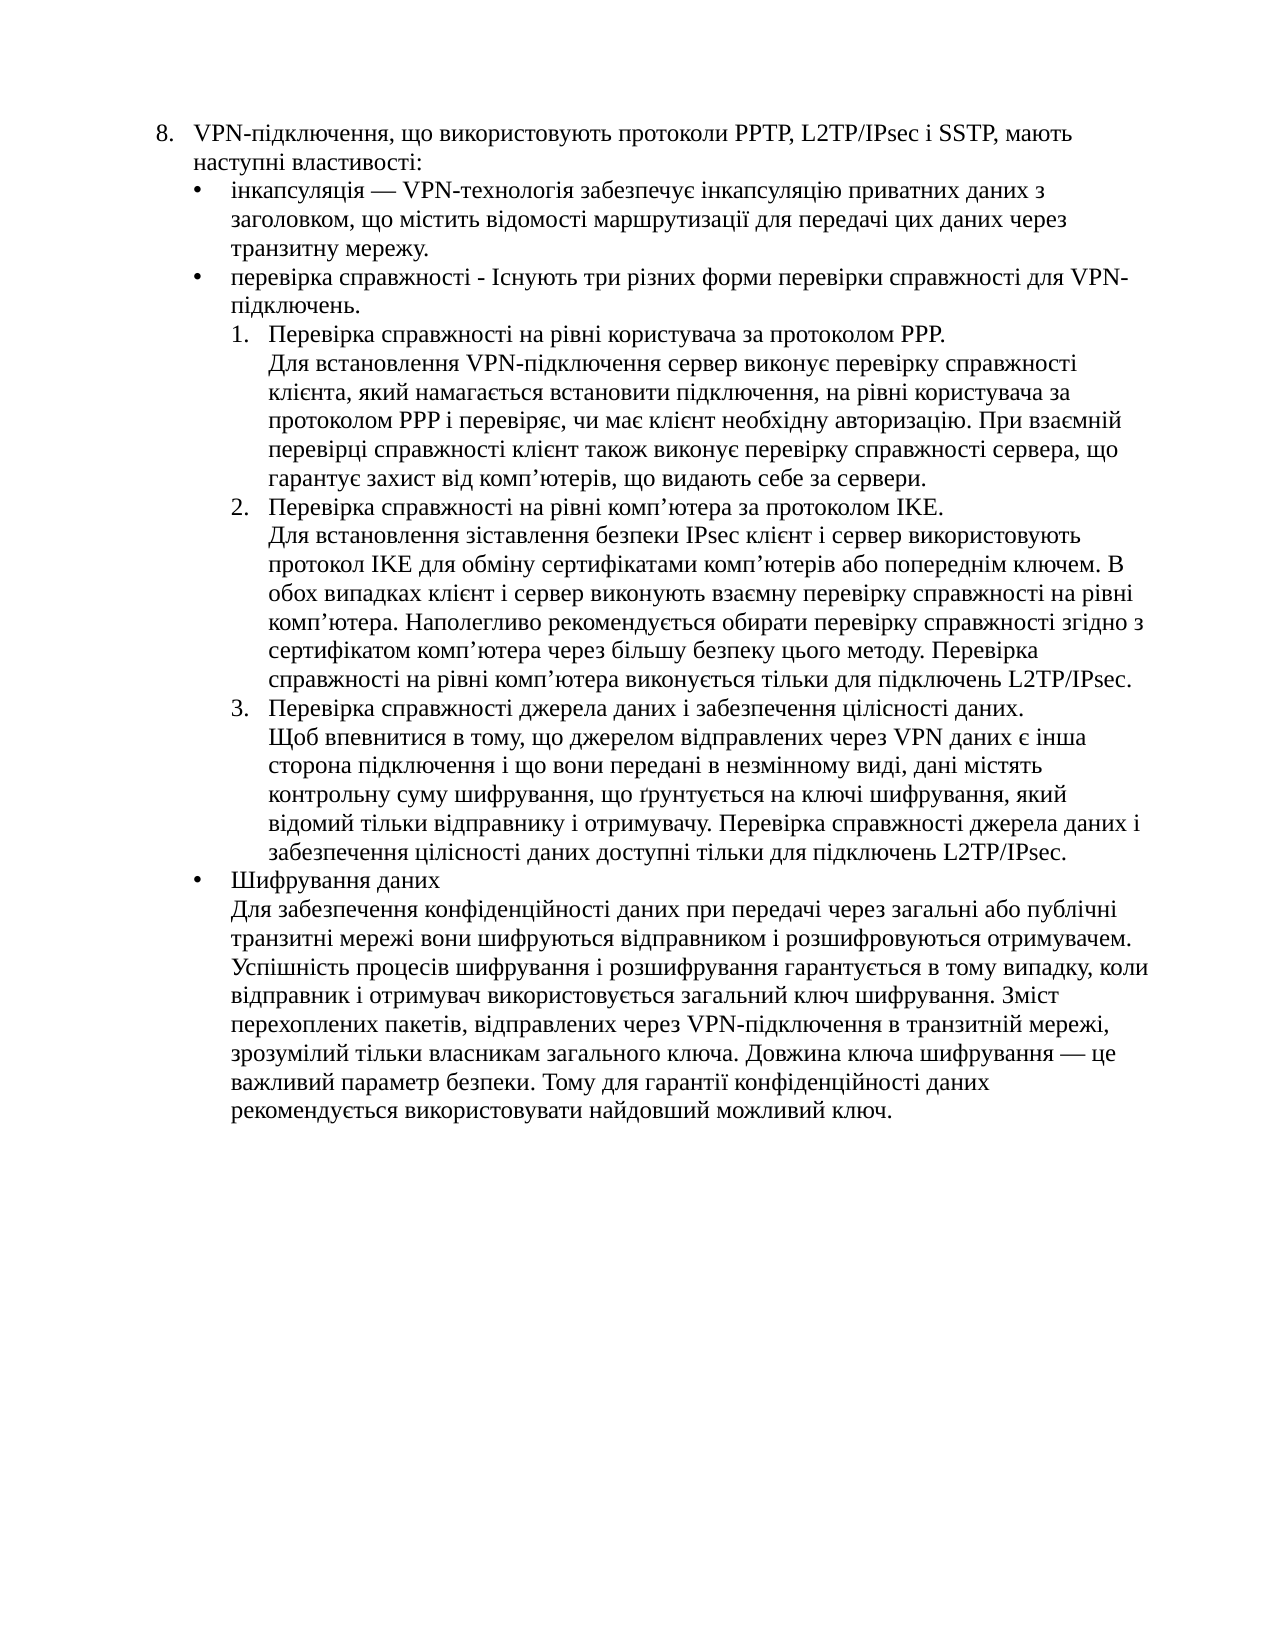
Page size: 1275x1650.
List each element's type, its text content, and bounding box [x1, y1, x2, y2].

list Щоб впевнитися в тому, що джерелом відправлених через VPN даних є інша сторона підключення і що вони передані в незмінному виді, дані містять контрольну суму шифрування, що ґрунтується на ключі шифрування, який відомий тільки відправнику і отримувачу. Перевірка справжності джерела даних і забезпечення цілісності даних доступні тільки для підключень L2TP/IPsec. [231, 722, 1157, 866]
list Для встановлення VPN-підключення сервер виконує перевірку справжності клієнта, який намагається встановити підключення, на рівні користувача за протоколом PPP і перевіряє, чи має клієнт необхідну авторизацію. При взаємній перевірці справжності клієнт також виконує перевірку справжності сервера, що гарантує захист від комп’ютерів, що видають себе за сервери. [231, 348, 1157, 492]
list Перевірка справжності джерела даних і забезпечення цілісності даних. [231, 693, 1157, 722]
list перевірка справжності - Існують три різних форми перевірки справжності для VPN-підключень. [193, 262, 1157, 319]
list VPN-підключення, що використовують протоколи PPTP, L2TP/IPsec і SSTP, мають [156, 118, 1157, 147]
list Перевірка справжності на рівні користувача за протоколом PPP. [231, 319, 1157, 348]
list інкапсуляція — VPN-технологія забезпечує інкапсуляцію приватних даних з заголовком, що містить відомості маршрутизації для передачі цих даних через транзитну мережу. [193, 176, 1157, 262]
list Для забезпечення конфіденційності даних при передачі через загальні або публічні транзитні мережі вони шифруються відправником і розшифровуються отримувачем. Успішність процесів шифрування і розшифрування гарантується в тому випадку, коли відправник і отримувач використовується загальний ключ шифрування. Зміст перехоплених пакетів, відправлених через VPN-підключення в транзитній мережі, зрозумілий тільки власникам загального ключа. Довжина ключа шифрування — це важливий параметр безпеки. Тому для гарантії конфіденційності даних рекомендується використовувати найдовший можливий ключ. [193, 894, 1157, 1124]
list Шифрування даних [193, 866, 1157, 894]
list наступні властивості: [156, 147, 1157, 176]
list Перевірка справжності на рівні комп’ютера за протоколом IKE. [231, 492, 1157, 521]
list Для встановлення зіставлення безпеки IPsec клієнт і сервер використовують протокол IKE для обміну сертифікатами комп’ютерів або попереднім ключем. В обох випадках клієнт і сервер виконують взаємну перевірку справжності на рівні комп’ютера. Наполегливо рекомендується обирати перевірку справжності згідно з сертифікатом комп’ютера через більшу безпеку цього методу. Перевірка справжності на рівні комп’ютера виконується тільки для підключень L2TP/IPsec. [231, 521, 1157, 693]
